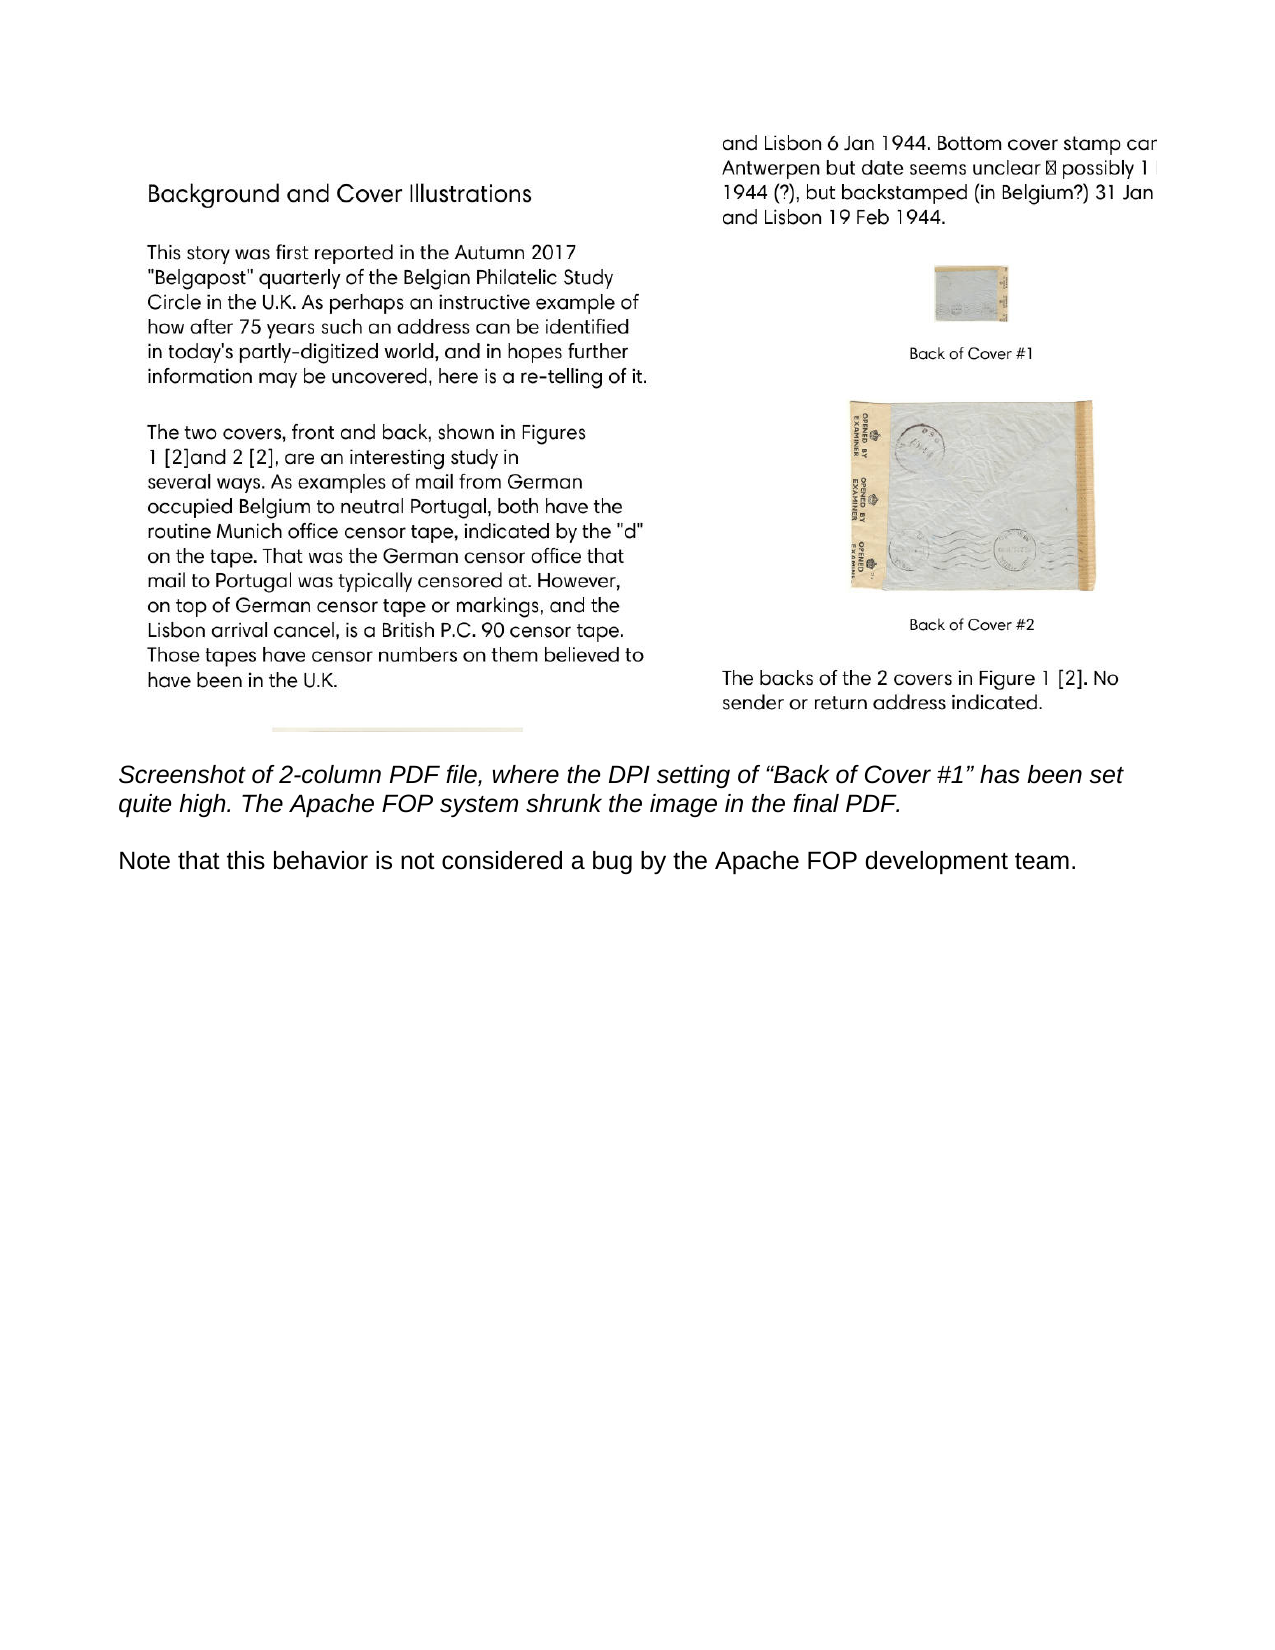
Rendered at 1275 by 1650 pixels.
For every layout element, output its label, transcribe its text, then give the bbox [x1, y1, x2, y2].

picture [118, 118, 1157, 732]
text Screenshot of 2-column PDF file, where the DPI setting of “Back of Cover #1” has been set quite high. The Apache FOP system shrunk the image in the final PDF. [118, 760, 1157, 817]
text Note that this behavior is not considered a bug by the Apache FOP development team. [118, 846, 1157, 875]
